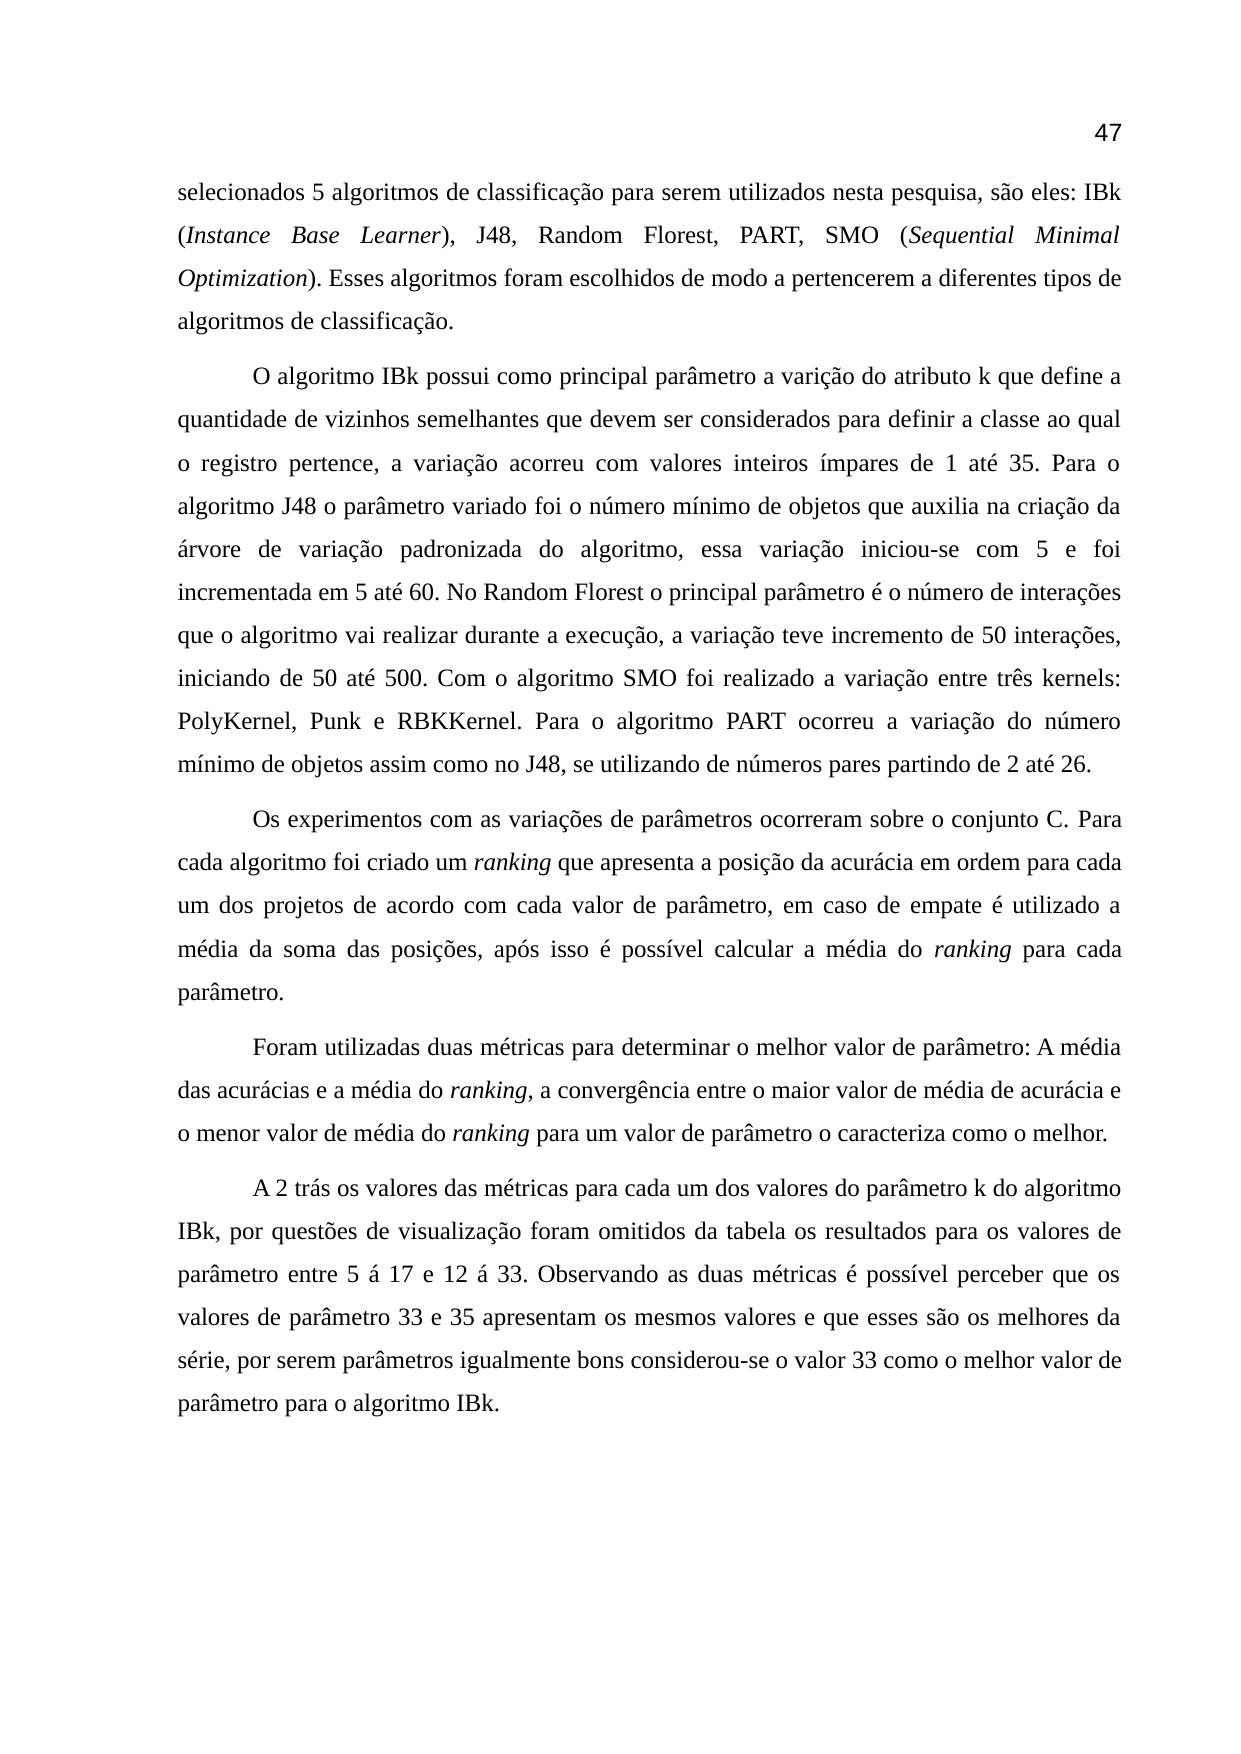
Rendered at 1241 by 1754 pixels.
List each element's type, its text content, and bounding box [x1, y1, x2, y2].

text selecionados 5 algoritmos de classificação para serem utilizados nesta pesquisa, são eles: IBk (Instance Base Learner), J48, Random Florest, PART, SMO (Sequential Minimal Optimization). Esses algoritmos foram escolhidos de modo a pertencerem a diferentes tipos de algoritmos de classificação. [177, 177, 1122, 335]
text Foram utilizadas duas métricas para determinar o melhor valor de parâmetro: A média das acurácias e a média do ranking, a convergência entre o maior valor de média de acurácia e o menor valor de média do ranking para um valor de parâmetro o caracteriza como o melhor. [177, 1032, 1122, 1147]
text O algoritmo IBk possui como principal parâmetro a varição do atributo k que define a quantidade de vizinhos semelhantes que devem ser considerados para definir a classe ao qual o registro pertence, a variação acorreu com valores inteiros ímpares de 1 até 35. Para o algoritmo J48 o parâmetro variado foi o número mínimo de objetos que auxilia na criação da árvore de variação padronizada do algoritmo, essa variação iniciou-se com 5 e foi incrementada em 5 até 60. No Random Florest o principal parâmetro é o número de interações que o algoritmo vai realizar durante a execução, a variação teve incremento de 50 interações, iniciando de 50 até 500. Com o algoritmo SMO foi realizado a variação entre três kernels: PolyKernel, Punk e RBKKernel. Para o algoritmo PART ocorreu a variação do número mínimo de objetos assim como no J48, se utilizando de números pares partindo de 2 até 26. [177, 361, 1122, 778]
text A Tabela 2 trás os valores das métricas para cada um dos valores do parâmetro k do algoritmo IBk, por questões de visualização foram omitidos da tabela os resultados para os valores de parâmetro entre 5 á 17 e 12 á 33. Observando as duas métricas é possível perceber que os valores de parâmetro 33 e 35 apresentam os mesmos valores e que esses são os melhores da série, por serem parâmetros igualmente bons considerou-se o valor 33 como o melhor valor de parâmetro para o algoritmo IBk. [177, 1173, 1122, 1417]
text Os experimentos com as variações de parâmetros ocorreram sobre o conjunto C. Para cada algoritmo foi criado um ranking que apresenta a posição da acurácia em ordem para cada um dos projetos de acordo com cada valor de parâmetro, em caso de empate é utilizado a média da soma das posições, após isso é possível calcular a média do ranking para cada parâmetro. [177, 804, 1122, 1006]
